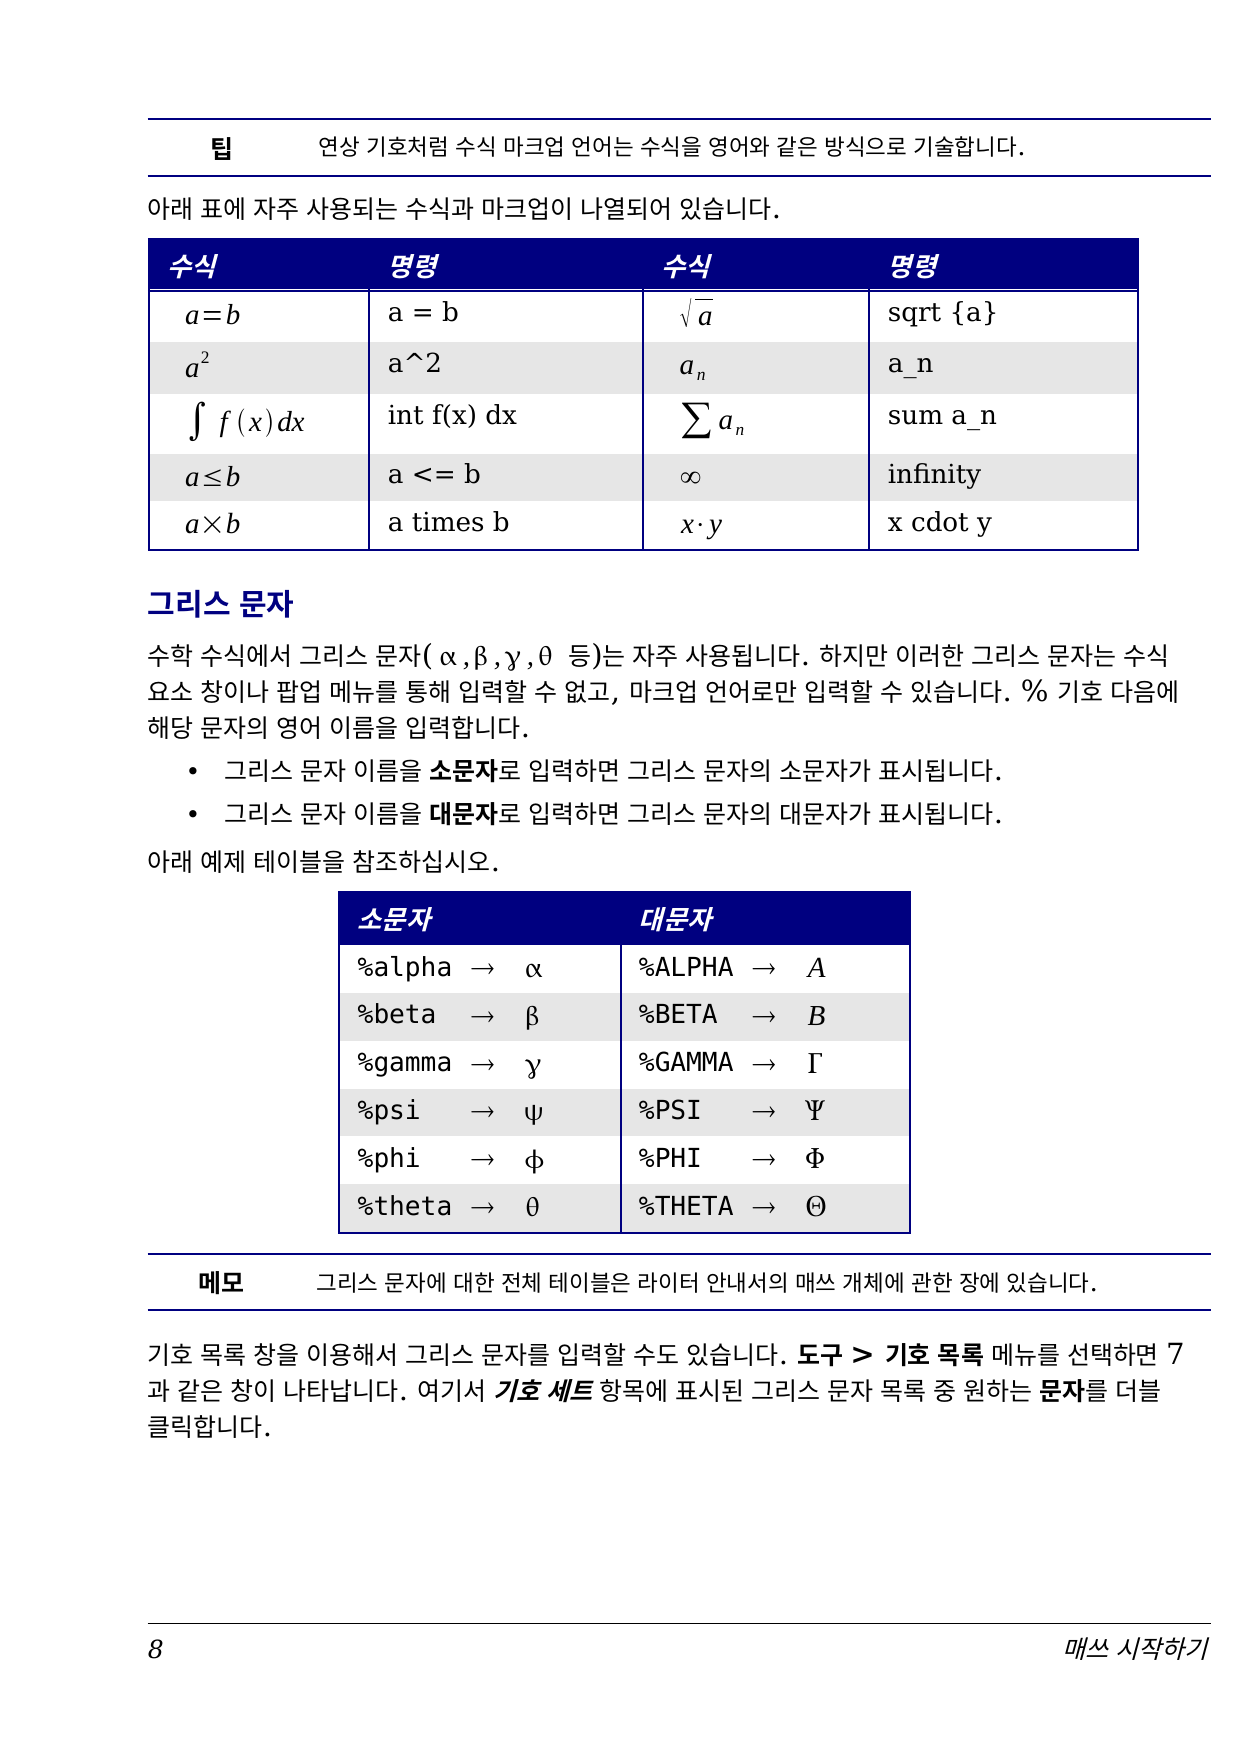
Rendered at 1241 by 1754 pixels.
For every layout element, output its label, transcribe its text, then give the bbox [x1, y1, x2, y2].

table_cell [150, 342, 368, 394]
table_cell a <= b [370, 454, 642, 501]
table_cell [150, 292, 368, 342]
table_cell sqrt {a} [870, 292, 1137, 342]
text 기호 목록 창을 이용해서 그리스 문자를 입력할 수도 있습니다. 도구 > 기호 목록 메뉴를 선택하면 그림 7과 같은 창이 나타납니다. 여기서 기호 세트 항목에 표시된 그리스 문자 목록 중 원하는 문자를 더블 클릭합니다. [148, 1335, 1211, 1444]
table_cell [644, 501, 868, 549]
table_cell %gamma [340, 1041, 620, 1088]
list 그리스 문자 이름을 소문자로 입력하면 그리스 문자의 소문자가 표시됩니다. [185, 752, 1211, 788]
table_cell a_n [870, 342, 1137, 394]
table_cell [644, 454, 868, 501]
table_cell [150, 454, 368, 501]
table_cell x cdot y [870, 501, 1137, 549]
text 아래 예제 테이블을 참조하십시오. [148, 843, 1211, 879]
list 그리스 문자 이름을 대문자로 입력하면 그리스 문자의 대문자가 표시됩니다. [185, 794, 1211, 830]
table_cell [150, 394, 368, 453]
table_cell a^2 [370, 342, 642, 394]
table_header 팁 [148, 120, 295, 175]
list 수학 수식에서 그리스 문자( 등)는 자주 사용됩니다. 하지만 이러한 그리스 문자는 수식 요소 창이나 팝업 메뉴를 통해 입력할 수 없고, 마크업 언어로만 입력할 수 있습니다. % 기호 다음에 해당 문자의 영어 이름을 입력합니다. [148, 636, 1211, 745]
table_header 명령 [370, 240, 642, 289]
table_cell %PHI [622, 1136, 909, 1184]
table_header 소문자 [340, 894, 620, 943]
table_header 수식 [150, 240, 368, 289]
table_cell [644, 292, 868, 342]
table_header 명령 [870, 240, 1137, 289]
table_cell [150, 501, 368, 549]
table_cell %GAMMA [622, 1041, 909, 1088]
table_header 그리스 문자에 대한 전체 테이블은 라이터 안내서의 매쓰 개체에 관한 장에 있습니다. [295, 1255, 1211, 1308]
text 아래 표에 자주 사용되는 수식과 마크업이 나열되어 있습니다. [148, 189, 1211, 226]
table_header 연상 기호처럼 수식 마크업 언어는 수식을 영어와 같은 방식으로 기술합니다. [295, 120, 1211, 175]
table_cell %PSI [622, 1089, 909, 1136]
table_cell %beta [340, 993, 620, 1041]
table_header 수식 [644, 240, 868, 289]
table_cell [644, 342, 868, 394]
table_header 메모 [148, 1255, 295, 1308]
table_cell %alpha [340, 945, 620, 993]
table_cell a = b [370, 292, 642, 342]
table_cell [644, 394, 868, 453]
table_cell %theta [340, 1184, 620, 1232]
subtitle 그리스 문자 [148, 580, 1211, 624]
table_cell %phi [340, 1136, 620, 1184]
table_cell a times b [370, 501, 642, 549]
table_header 대문자 [622, 894, 909, 943]
table_cell %psi [340, 1089, 620, 1136]
table_cell %BETA [622, 993, 909, 1041]
table_cell %ALPHA [622, 945, 909, 993]
table_cell sum a_n [870, 394, 1137, 453]
table_cell infinity [870, 454, 1137, 501]
table_cell %THETA [622, 1184, 909, 1232]
table_cell int f(x) dx [370, 394, 642, 453]
